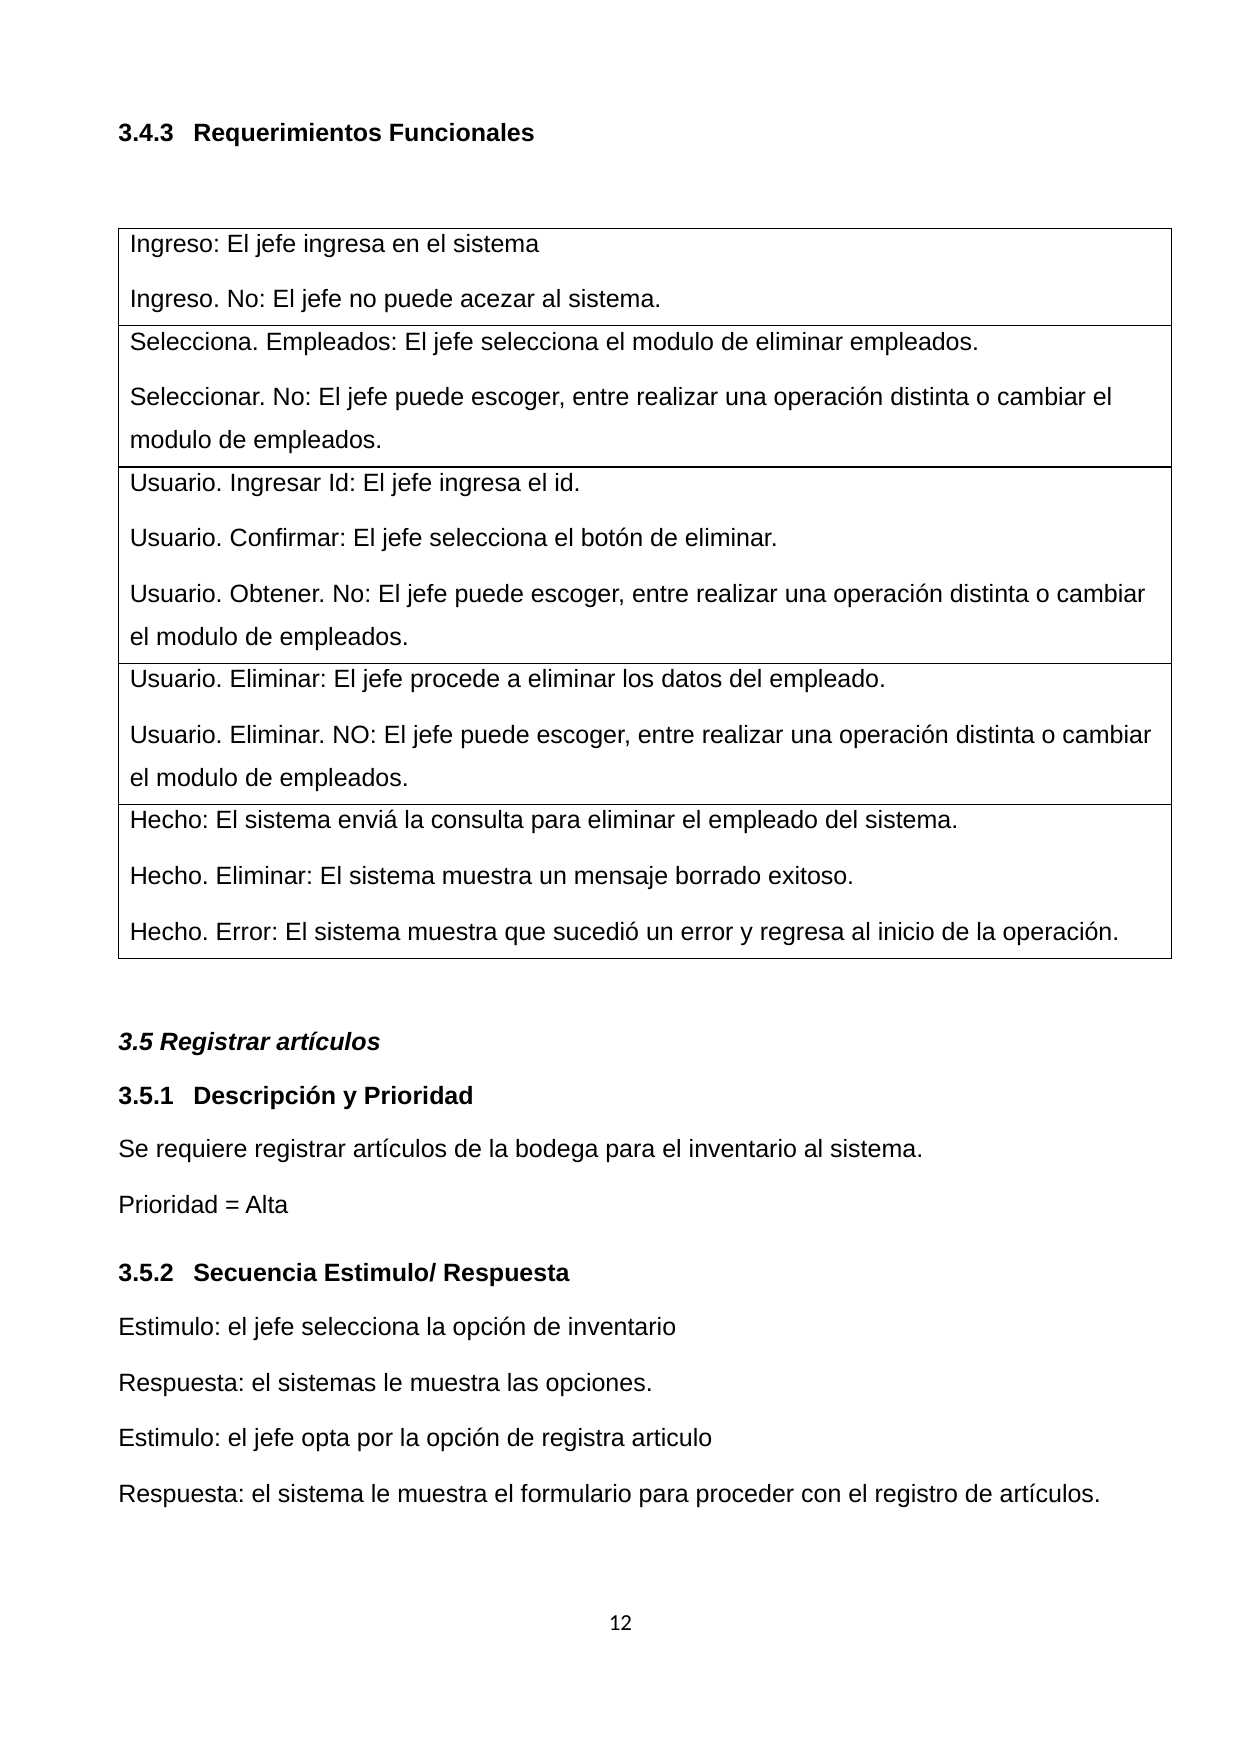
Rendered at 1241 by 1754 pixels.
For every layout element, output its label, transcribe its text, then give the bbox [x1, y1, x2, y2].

subtitle 3.4.3 Requerimientos Funcionales [118, 118, 1122, 147]
subtitle 3.5.2 Secuencia Estimulo/ Respuesta [118, 1258, 1122, 1287]
text Estimulo: el jefe opta por la opción de registra articulo [118, 1423, 1122, 1452]
text Respuesta: el sistemas le muestra las opciones. [118, 1367, 1122, 1396]
table_cell Selecciona. Empleados: El jefe selecciona el modulo de eliminar empleados. Seleccionar. No: El jefe puede escoger, entre realizar una operación distinta o cambiar el modulo de empleados. [119, 326, 1171, 466]
table_cell Usuario. Ingresar Id: El jefe ingresa el id. Usuario. Confirmar: El jefe selecciona el botón de eliminar. Usuario. Obtener. No: El jefe puede escoger, entre realizar una operación distinta o cambiar el modulo de empleados. [119, 468, 1171, 663]
text Estimulo: el jefe selecciona la opción de inventario [118, 1312, 1122, 1341]
text Prioridad = Alta [118, 1190, 1122, 1219]
table_cell Hecho: El sistema enviá la consulta para eliminar el empleado del sistema. Hecho. Eliminar: El sistema muestra un mensaje borrado exitoso. Hecho. Error: El sistema muestra que sucedió un error y regresa al inicio de la operación. [119, 805, 1171, 958]
subtitle 3.5.1 Descripción y Prioridad [118, 1081, 1122, 1109]
table_cell Usuario. Eliminar: El jefe procede a eliminar los datos del empleado. Usuario. Eliminar. NO: El jefe puede escoger, entre realizar una operación distinta o cambiar el modulo de empleados. [119, 664, 1171, 804]
subtitle 3.5 Registrar artículos [118, 1027, 1122, 1056]
text Se requiere registrar artículos de la bodega para el inventario al sistema. [118, 1134, 1122, 1163]
text Respuesta: el sistema le muestra el formulario para proceder con el registro de artículos. [118, 1479, 1122, 1507]
table_header Ingreso: El jefe ingresa en el sistema Ingreso. No: El jefe no puede acezar al sistema. [119, 229, 1171, 325]
